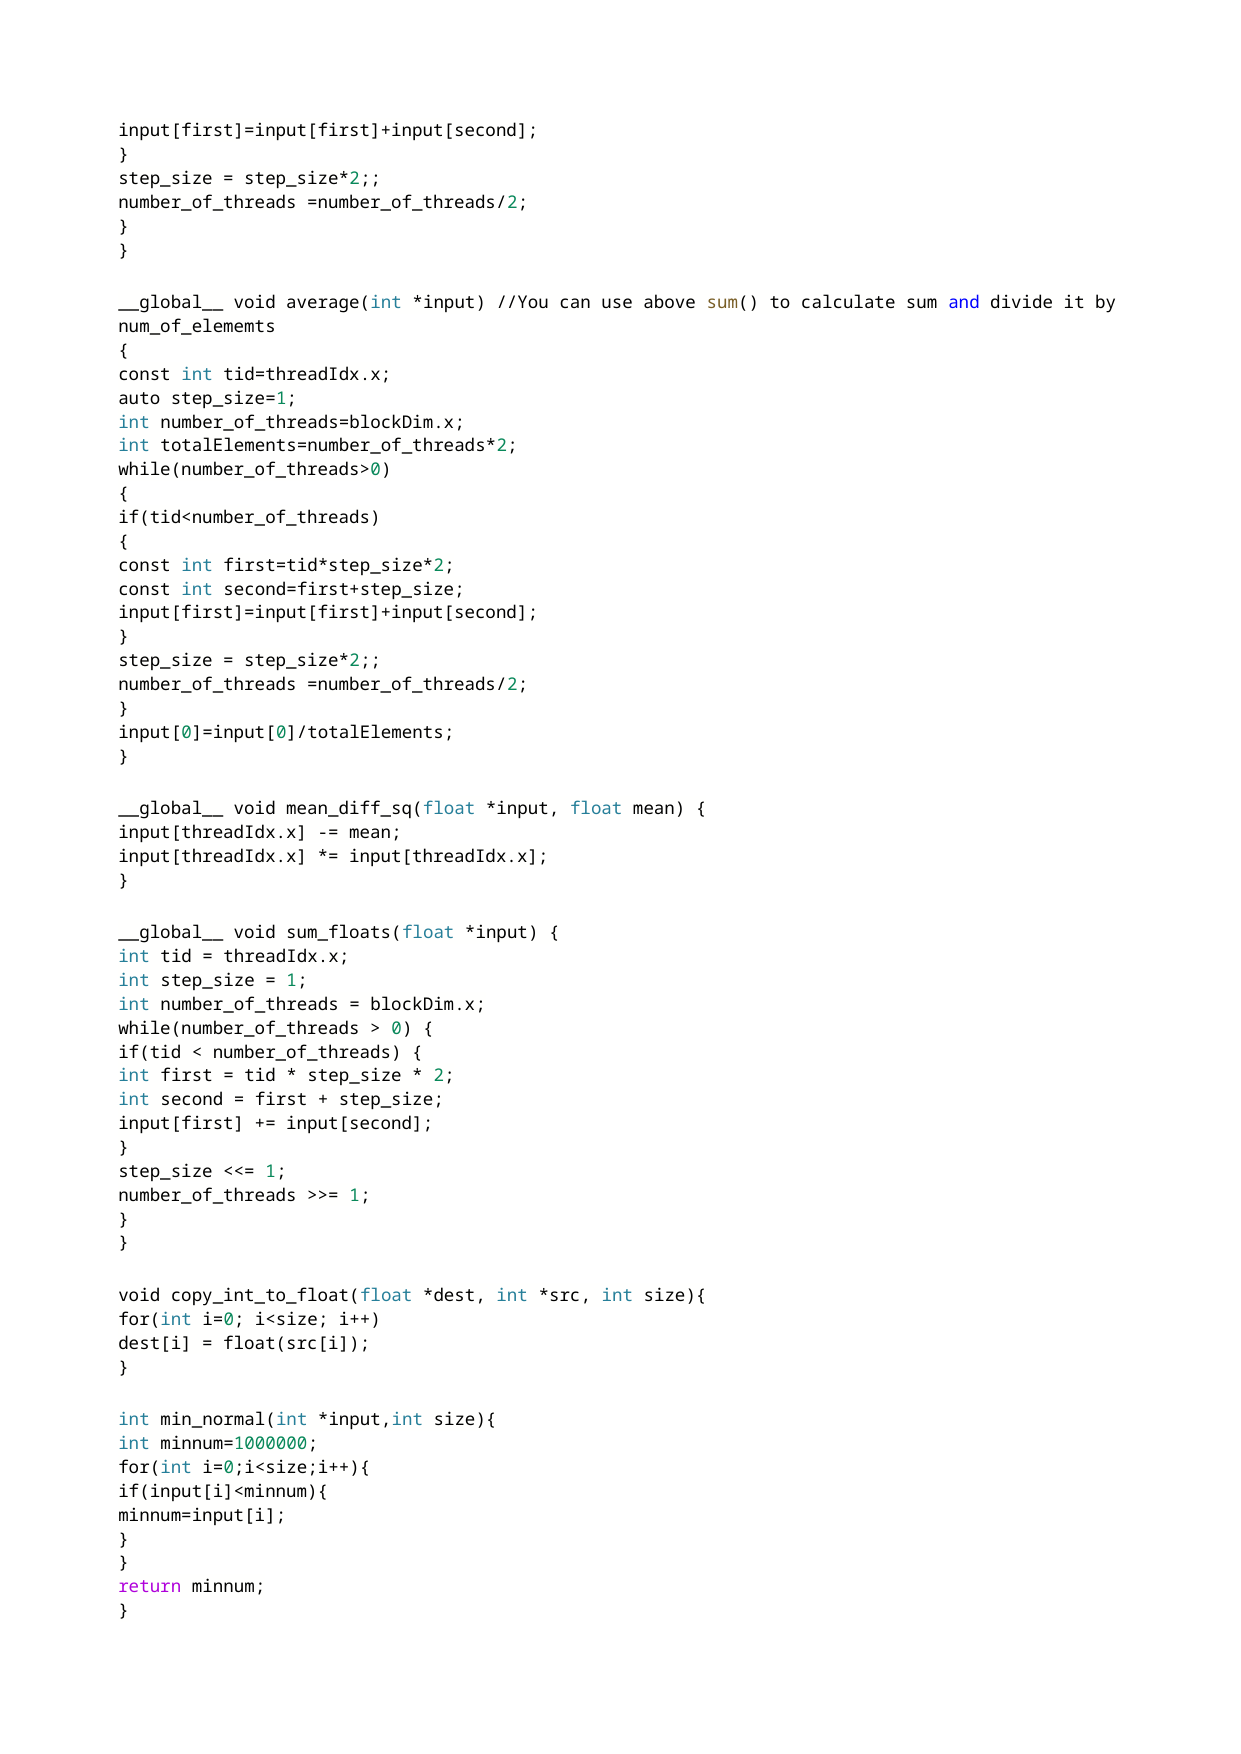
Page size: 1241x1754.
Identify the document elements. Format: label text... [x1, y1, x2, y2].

text if(tid < number_of_threads) { [118, 1039, 1122, 1063]
text } [118, 1354, 1122, 1378]
text if(tid<number_of_threads) [118, 505, 1122, 528]
text __global__ void sum_floats(float *input) { [118, 920, 1122, 944]
text } [118, 237, 1122, 261]
text return minnum; [118, 1574, 1122, 1598]
text __global__ void mean_diff_sq(float *input, float mean) { [118, 796, 1122, 820]
text while(number_of_threads > 0) { [118, 1015, 1122, 1039]
text } [118, 624, 1122, 648]
text } [118, 1550, 1122, 1574]
text } [118, 1526, 1122, 1550]
text for(int i=0;i<size;i++){ [118, 1454, 1122, 1478]
text } [118, 142, 1122, 166]
text } [118, 1135, 1122, 1158]
text int tid = threadIdx.x; [118, 944, 1122, 968]
text minnum=input[i]; [118, 1502, 1122, 1526]
text number_of_threads =number_of_threads/2; [118, 672, 1122, 696]
text __global__ void average(int *input) //You can use above sum() to calculate sum and divide it by num_of_elememts [118, 290, 1122, 338]
text input[first]=input[first]+input[second]; [118, 600, 1122, 624]
text } [118, 696, 1122, 719]
text input[0]=input[0]/totalElements; [118, 719, 1122, 743]
text const int tid=threadIdx.x; [118, 362, 1122, 385]
text step_size = step_size*2;; [118, 648, 1122, 672]
text input[first] += input[second]; [118, 1111, 1122, 1135]
text int number_of_threads=blockDim.x; [118, 409, 1122, 433]
text void copy_int_to_float(float *dest, int *src, int size){ [118, 1283, 1122, 1307]
text int step_size = 1; [118, 968, 1122, 992]
text const int first=tid*step_size*2; [118, 552, 1122, 576]
text input[threadIdx.x] -= mean; [118, 820, 1122, 843]
text int min_normal(int *input,int size){ [118, 1407, 1122, 1431]
text } [118, 1206, 1122, 1230]
text number_of_threads >>= 1; [118, 1182, 1122, 1206]
text for(int i=0; i<size; i++) [118, 1307, 1122, 1330]
text { [118, 481, 1122, 505]
text int minnum=1000000; [118, 1431, 1122, 1454]
text } [118, 213, 1122, 237]
text while(number_of_threads>0) [118, 457, 1122, 481]
text number_of_threads =number_of_threads/2; [118, 190, 1122, 213]
text input[threadIdx.x] *= input[threadIdx.x]; [118, 843, 1122, 867]
text int totalElements=number_of_threads*2; [118, 433, 1122, 457]
text } [118, 867, 1122, 891]
text auto step_size=1; [118, 385, 1122, 409]
text step_size = step_size*2;; [118, 166, 1122, 190]
text int second = first + step_size; [118, 1087, 1122, 1111]
text { [118, 528, 1122, 552]
text int first = tid * step_size * 2; [118, 1063, 1122, 1087]
text int number_of_threads = blockDim.x; [118, 992, 1122, 1015]
text if(input[i]<minnum){ [118, 1478, 1122, 1502]
text const int second=first+step_size; [118, 576, 1122, 600]
text step_size <<= 1; [118, 1158, 1122, 1182]
text } [118, 743, 1122, 767]
text input[first]=input[first]+input[second]; [118, 118, 1122, 142]
text } [118, 1598, 1122, 1622]
text } [118, 1230, 1122, 1254]
text { [118, 338, 1122, 362]
text dest[i] = float(src[i]); [118, 1330, 1122, 1354]
